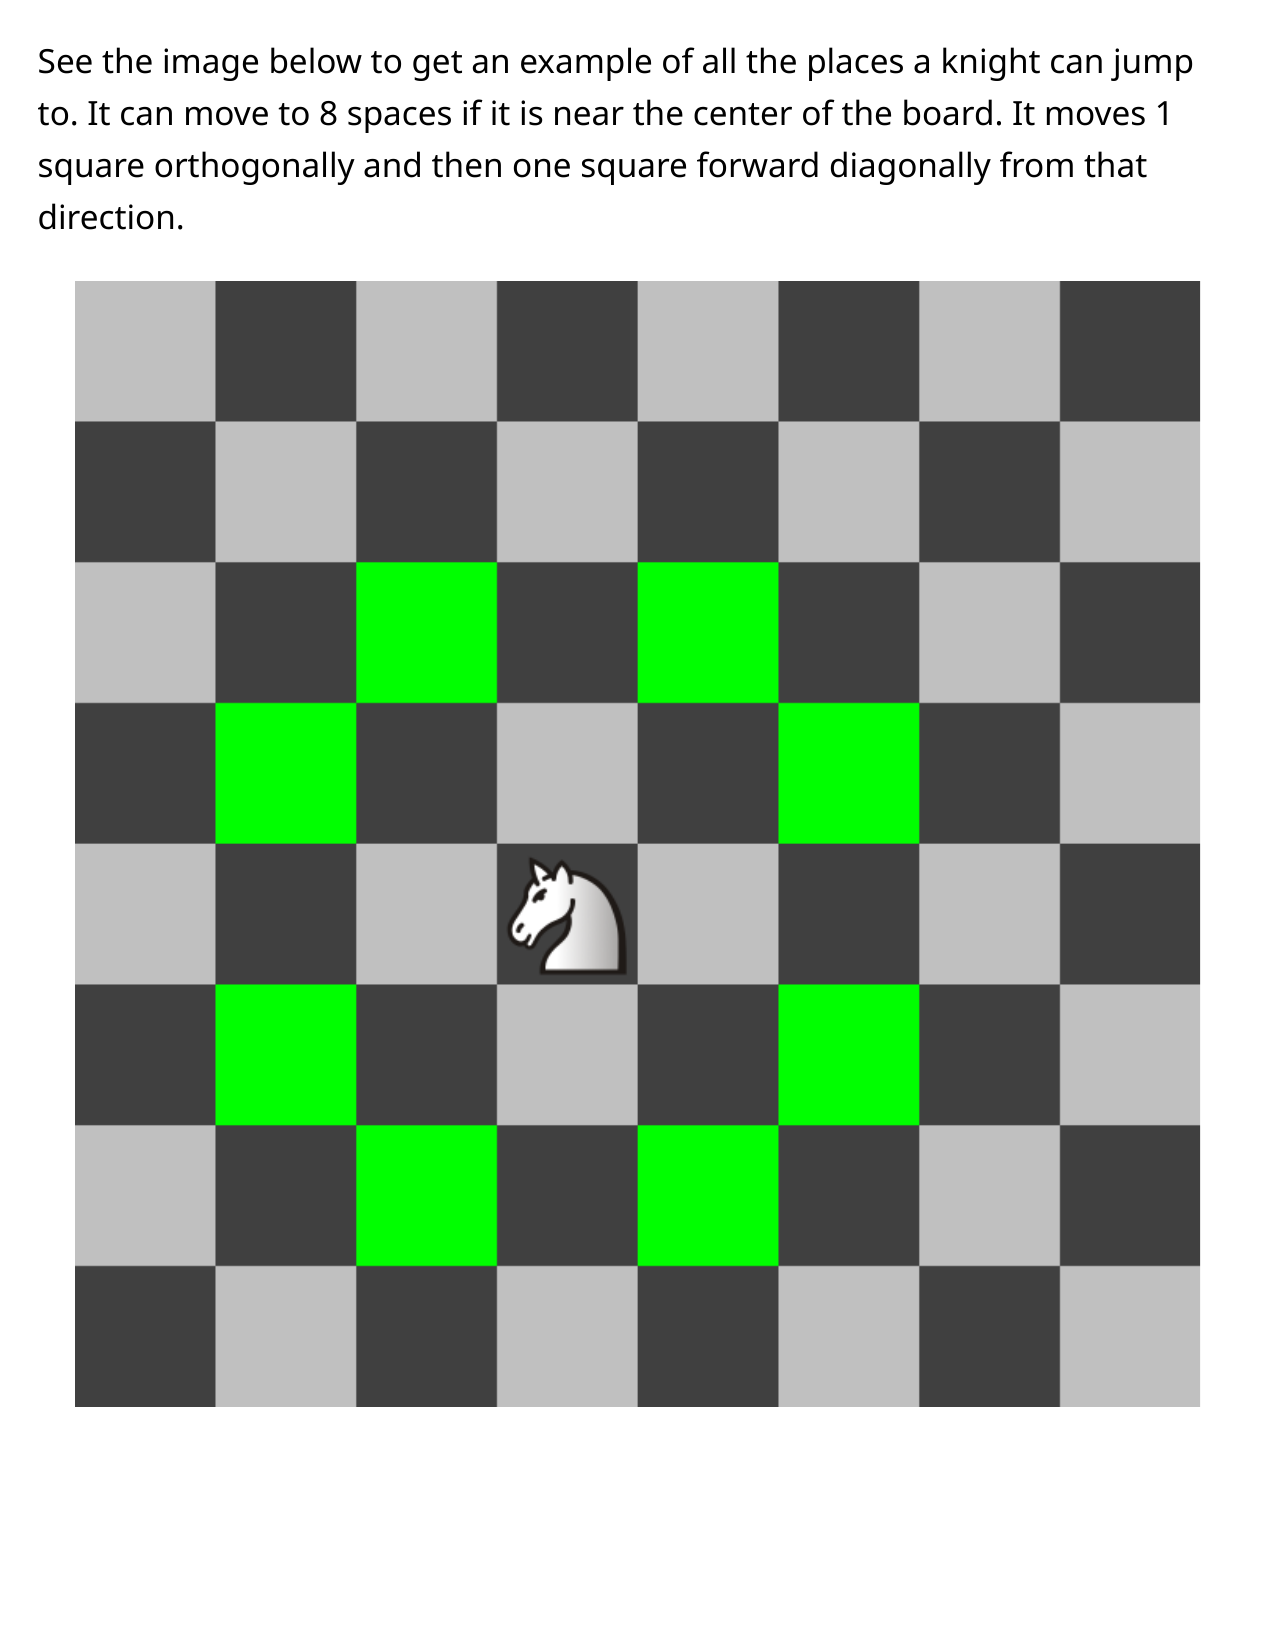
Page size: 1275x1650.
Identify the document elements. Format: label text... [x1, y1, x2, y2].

text See the image below to get an example of all the places a knight can jump to. It can move to 8 spaces if it is near the center of the board. It moves 1 square orthogonally and then one square forward diagonally from that direction. [37, 37, 1237, 239]
picture [75, 281, 1200, 1407]
